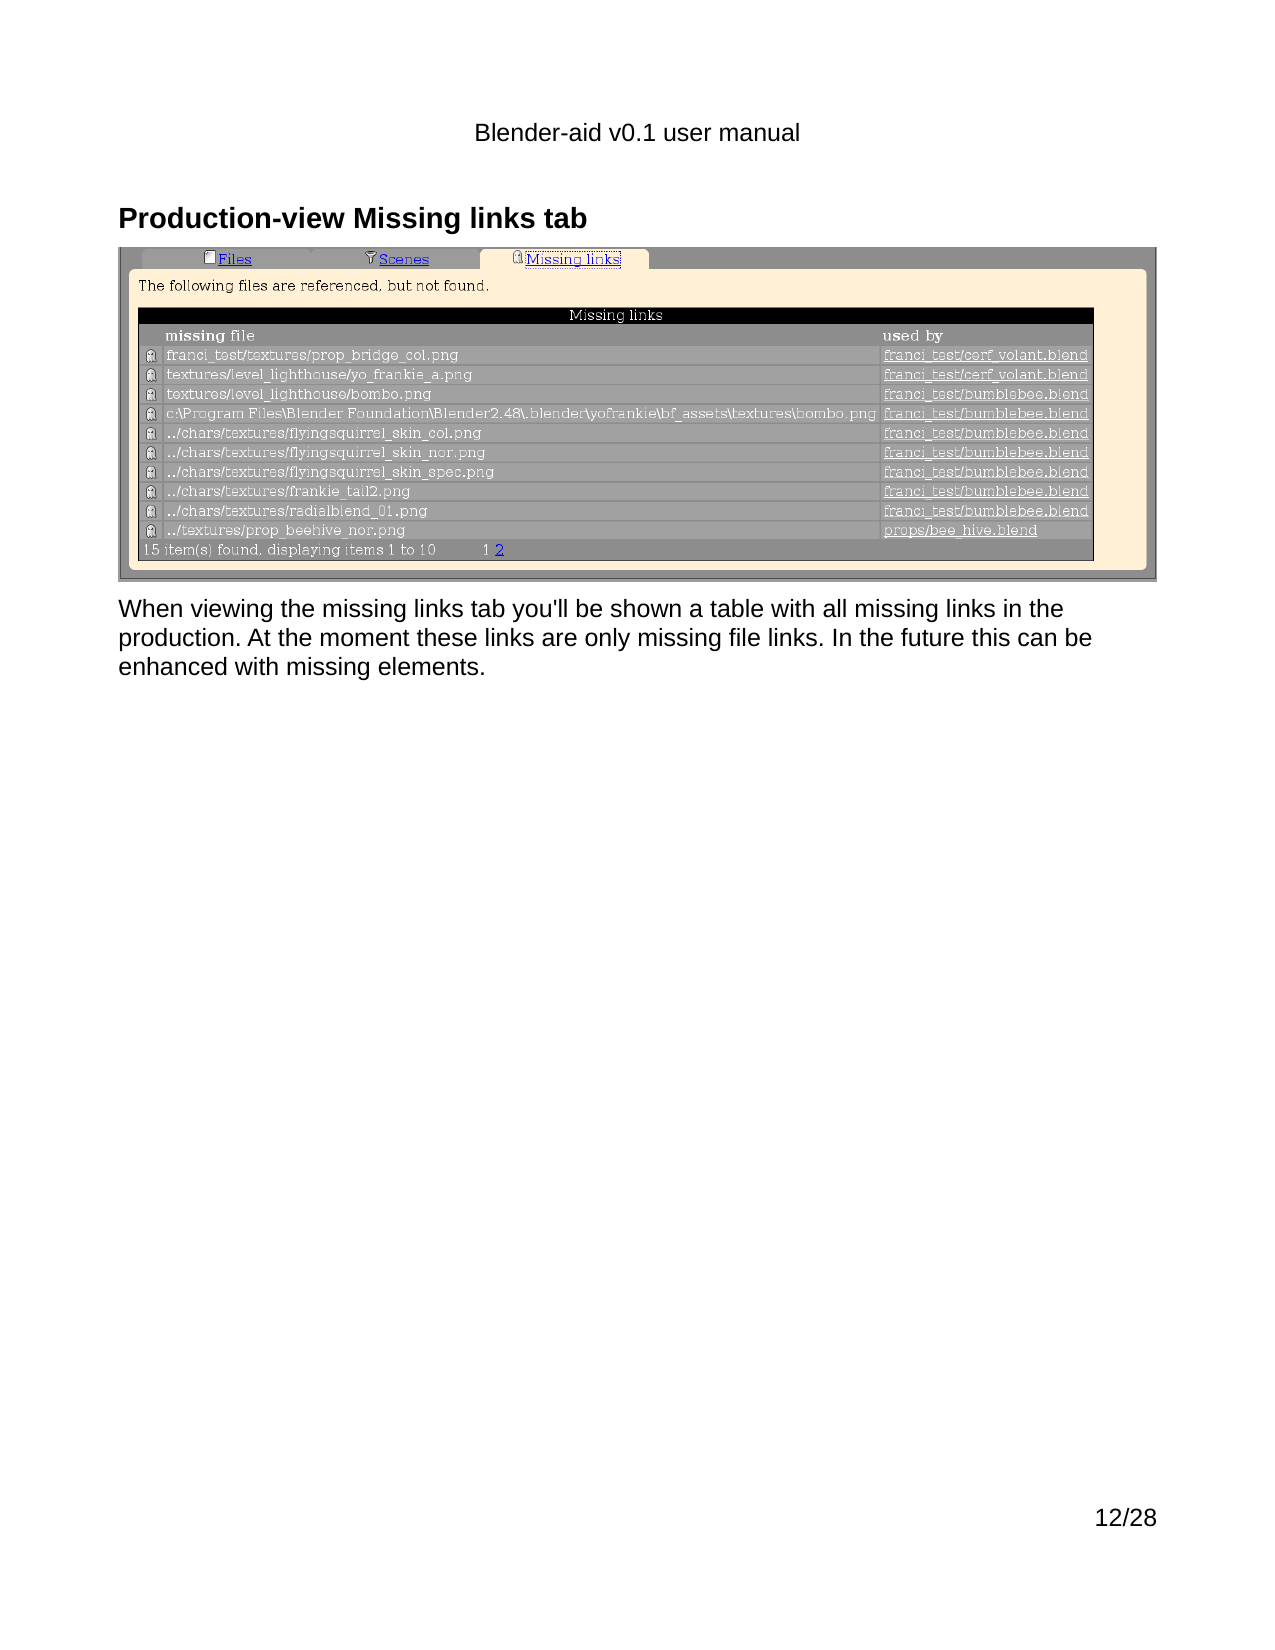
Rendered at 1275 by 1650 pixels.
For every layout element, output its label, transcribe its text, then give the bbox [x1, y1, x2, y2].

picture [118, 247, 1157, 582]
text When viewing the missing links tab you'll be shown a table with all missing links in the production. At the moment these links are only missing file links. In the future this can be enhanced with missing elements. [118, 594, 1157, 681]
subtitle Production-view Missing links tab [118, 201, 1157, 235]
